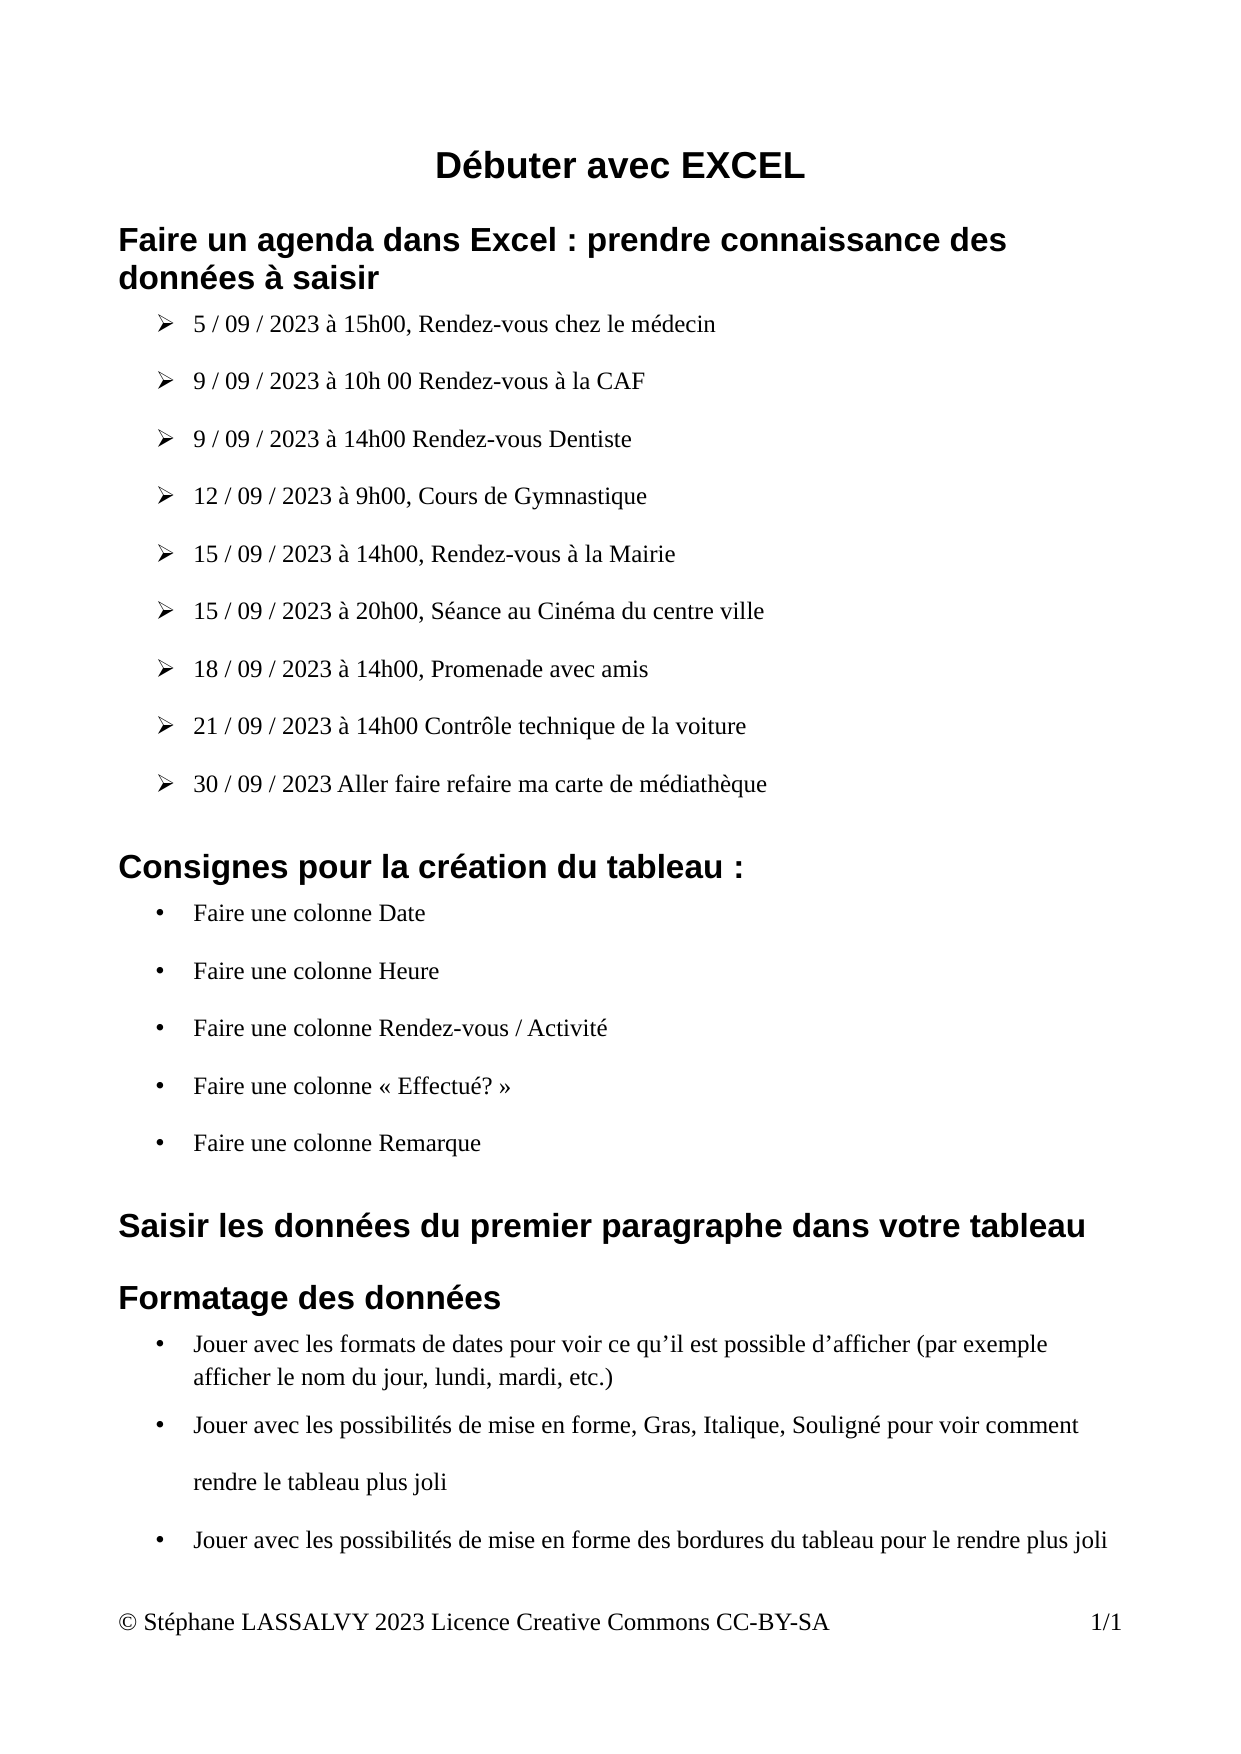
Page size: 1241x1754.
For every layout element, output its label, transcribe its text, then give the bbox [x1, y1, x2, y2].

list Jouer avec les formats de dates pour voir ce qu’il est possible d’afficher (par exemple afficher le nom du jour, lundi, mardi, etc.) [156, 1329, 1122, 1391]
subtitle Formatage des données [118, 1278, 1122, 1317]
list 18 / 09 / 2023 à 14h00, Promenade avec amis [156, 654, 1122, 683]
list 30 / 09 / 2023 Aller faire refaire ma carte de médiathèque [156, 769, 1122, 798]
list Faire une colonne « Effectué? » [156, 1071, 1122, 1099]
subtitle Faire un agenda dans Excel : prendre connaissance des données à saisir [118, 219, 1122, 296]
list Faire une colonne Date [156, 898, 1122, 927]
list 9 / 09 / 2023 à 10h 00 Rendez-vous à la CAF [156, 366, 1122, 395]
list 12 / 09 / 2023 à 9h00, Cours de Gymnastique [156, 481, 1122, 510]
list 21 / 09 / 2023 à 14h00 Contrôle technique de la voiture [156, 711, 1122, 740]
list 9 / 09 / 2023 à 14h00 Rendez-vous Dentiste [156, 424, 1122, 453]
list Faire une colonne Rendez-vous / Activité [156, 1013, 1122, 1042]
subtitle Consignes pour la création du tableau : [118, 847, 1122, 886]
list 5 / 09 / 2023 à 15h00, Rendez-vous chez le médecin [156, 309, 1122, 338]
list Jouer avec les possibilités de mise en forme, Gras, Italique, Souligné pour voir comment rendre le tableau plus joli [156, 1410, 1122, 1496]
list Jouer avec les possibilités de mise en forme des bordures du tableau pour le rendre plus joli [156, 1525, 1122, 1554]
list 15 / 09 / 2023 à 14h00, Rendez-vous à la Mairie [156, 539, 1122, 568]
list Faire une colonne Remarque [156, 1128, 1122, 1157]
subtitle Saisir les données du premier paragraphe dans votre tableau [118, 1207, 1122, 1245]
list Faire une colonne Heure [156, 956, 1122, 984]
list 15 / 09 / 2023 à 20h00, Séance au Cinéma du centre ville [156, 596, 1122, 625]
subtitle Débuter avec EXCEL [118, 143, 1122, 186]
